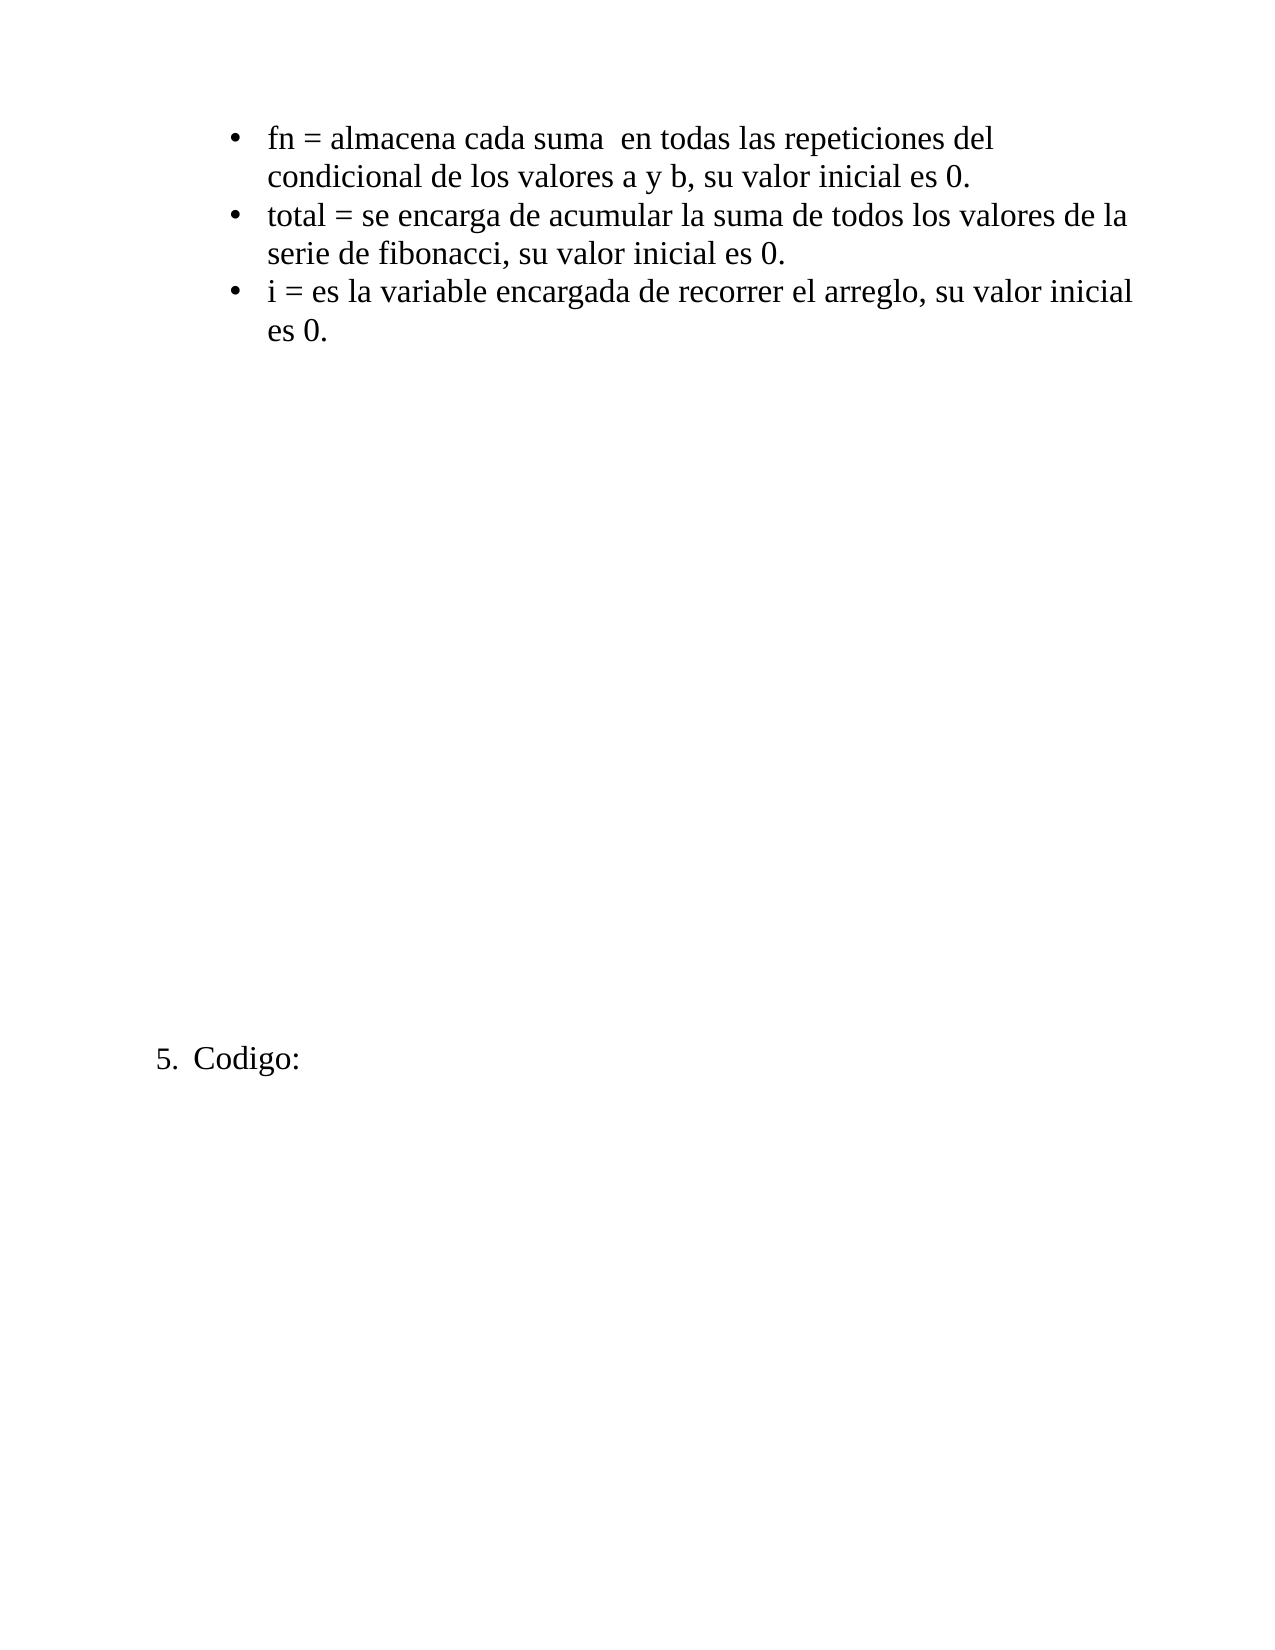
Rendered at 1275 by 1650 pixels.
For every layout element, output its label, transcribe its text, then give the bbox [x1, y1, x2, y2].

list i = es la variable encargada de recorrer el arreglo, su valor inicial es 0. [229, 271, 1157, 348]
list Codigo: [156, 1038, 1157, 1076]
list total = se encarga de acumular la suma de todos los valores de la serie de fibonacci, su valor inicial es 0. [229, 195, 1157, 271]
list fn = almacena cada suma en todas las repeticiones del condicional de los valores a y b, su valor inicial es 0. [229, 118, 1157, 195]
